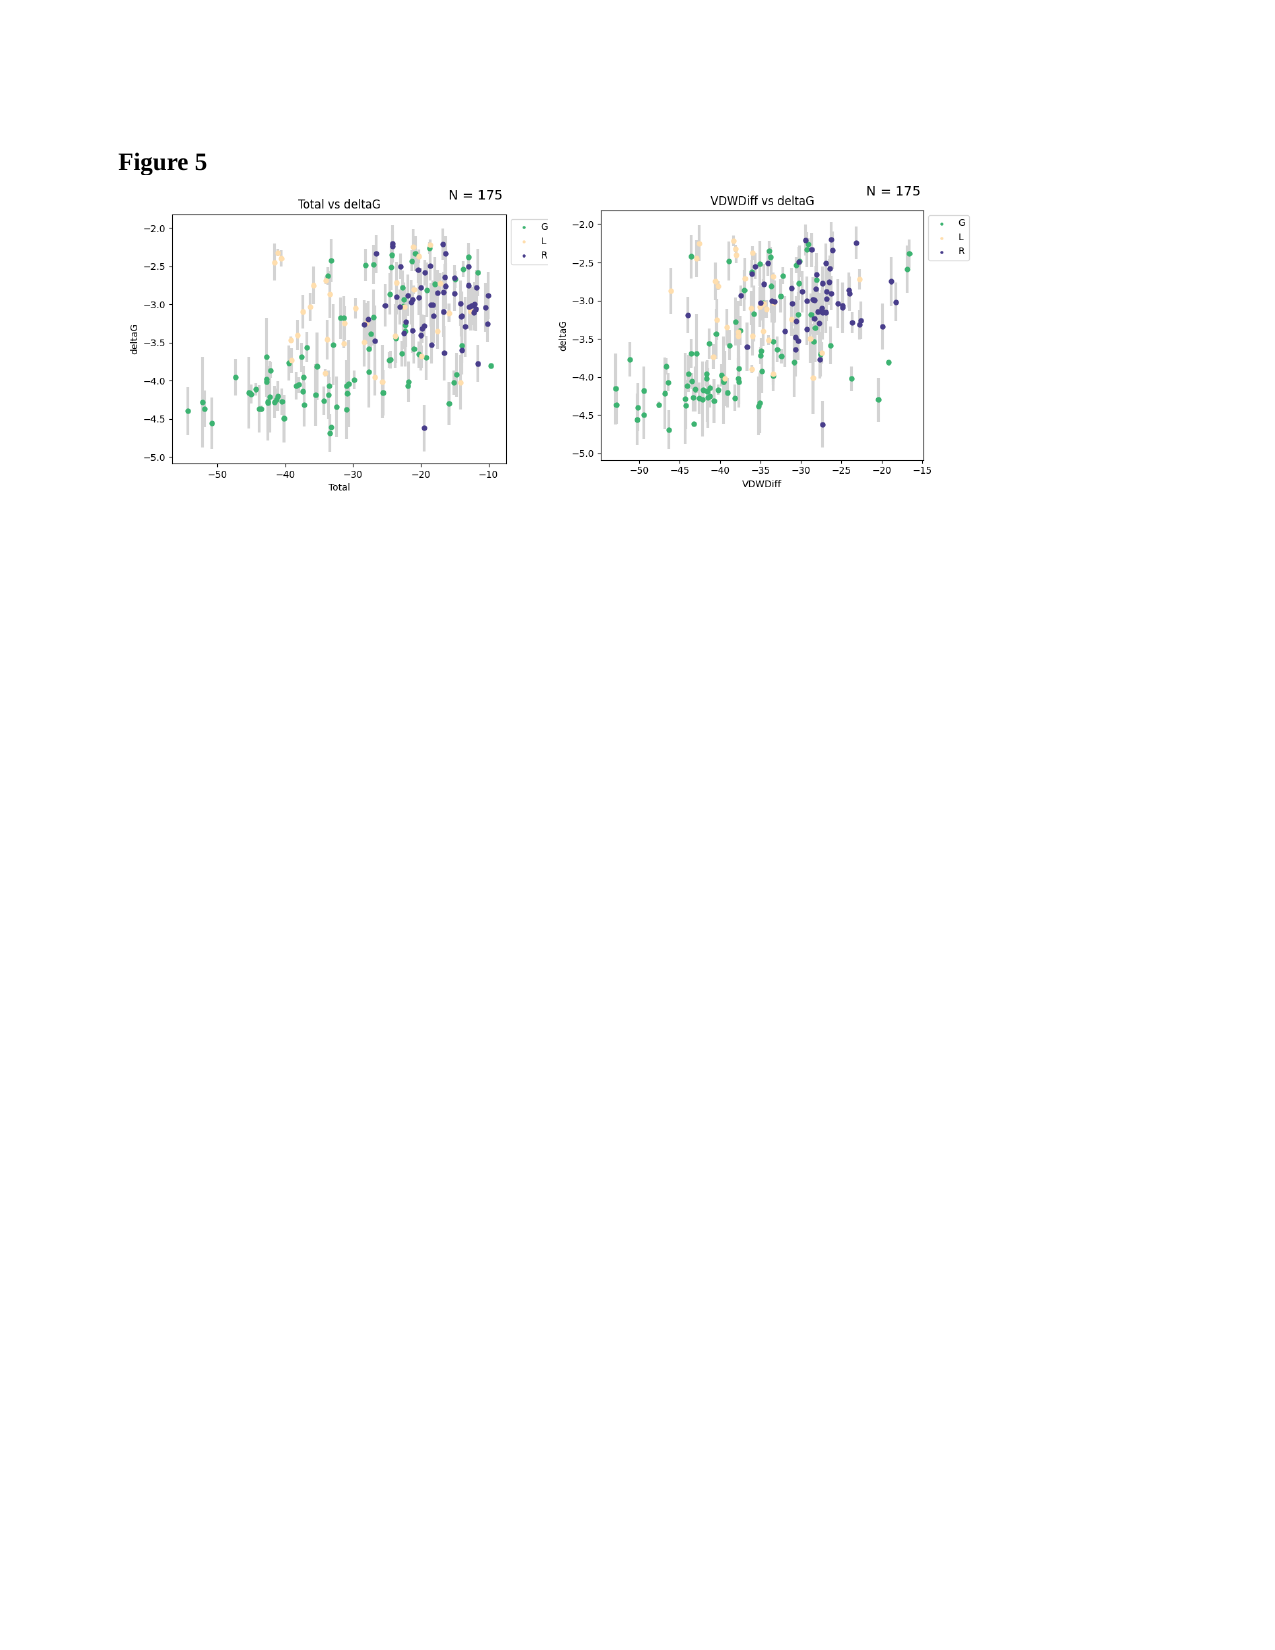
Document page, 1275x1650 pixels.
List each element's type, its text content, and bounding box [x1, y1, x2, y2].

text Figure 5 [118, 147, 1157, 176]
